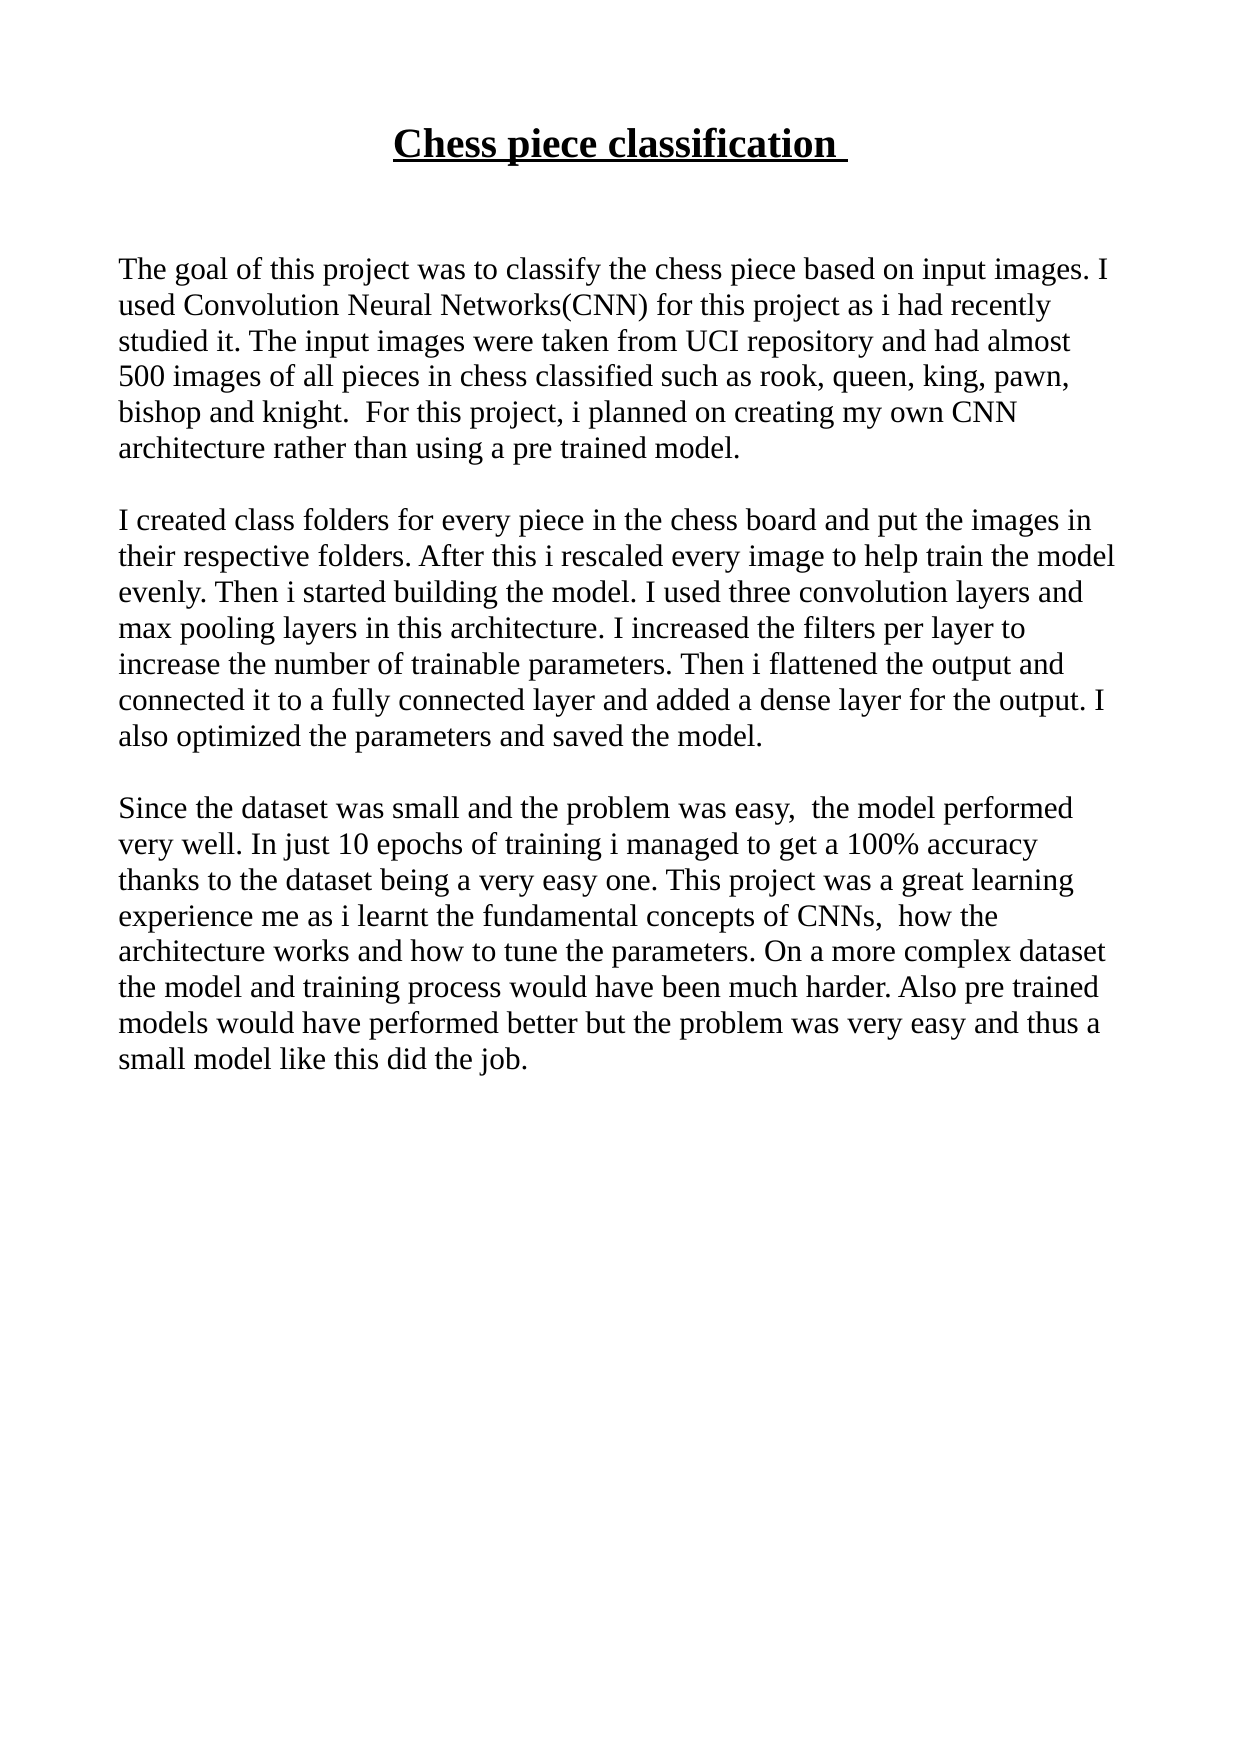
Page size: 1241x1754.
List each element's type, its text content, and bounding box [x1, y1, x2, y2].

text Since the dataset was small and the problem was easy, the model performed very well. In just 10 epochs of training i managed to get a 100% accuracy thanks to the dataset being a very easy one. This project was a great learning experience me as i learnt the fundamental concepts of CNNs, how the architecture works and how to tune the parameters. On a more complex dataset the model and training process would have been much harder. Also pre trained models would have performed better but the problem was very easy and thus a small model like this did the job. [118, 789, 1122, 1076]
text Chess piece classification [118, 118, 1122, 166]
text I created class folders for every piece in the chess board and put the images in their respective folders. After this i rescaled every image to help train the model evenly. Then i started building the model. I used three convolution layers and max pooling layers in this architecture. I increased the filters per layer to increase the number of trainable parameters. Then i flattened the output and connected it to a fully connected layer and added a dense layer for the output. I also optimized the parameters and saved the model. [118, 501, 1122, 753]
text The goal of this project was to classify the chess piece based on input images. I used Convolution Neural Networks(CNN) for this project as i had recently studied it. The input images were taken from UCI repository and had almost 500 images of all pieces in chess classified such as rook, queen, king, pawn, bishop and knight. For this project, i planned on creating my own CNN architecture rather than using a pre trained model. [118, 250, 1122, 466]
